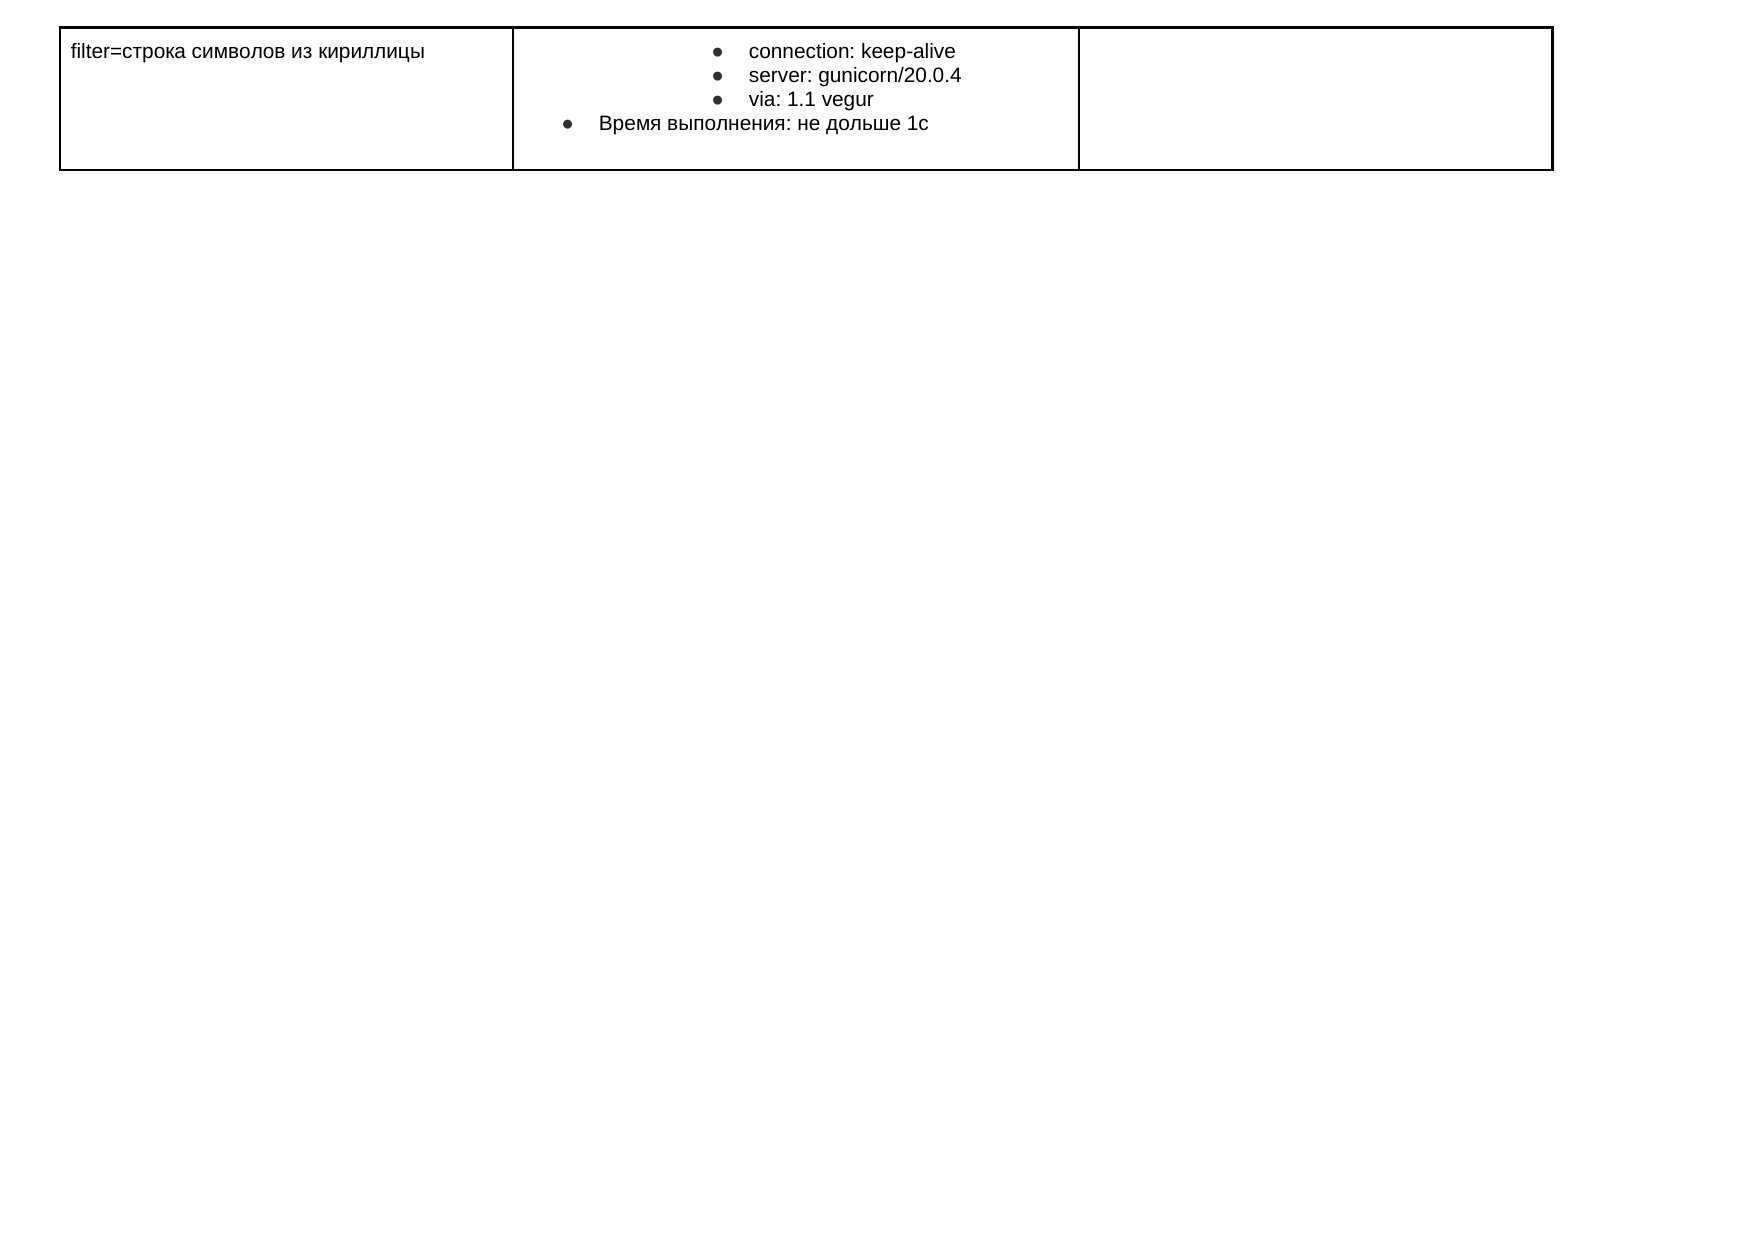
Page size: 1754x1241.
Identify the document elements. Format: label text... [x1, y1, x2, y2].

table_cell [1080, 29, 1551, 169]
table_cell filter=строка символов из кириллицы [61, 29, 512, 169]
table_cell Код ответа 400 (Bad Request) Тело ответа: HTML-код c сообщением о неверном значении параметра filter. Заголовки ответа Обязательно: content-type: text/html charset=utf-8 date: <дата> Опционально: connection: keep-alive server: gunicorn/20.0.4 via: 1.1 vegur Время выполнения: не дольше 1с [514, 29, 1078, 169]
